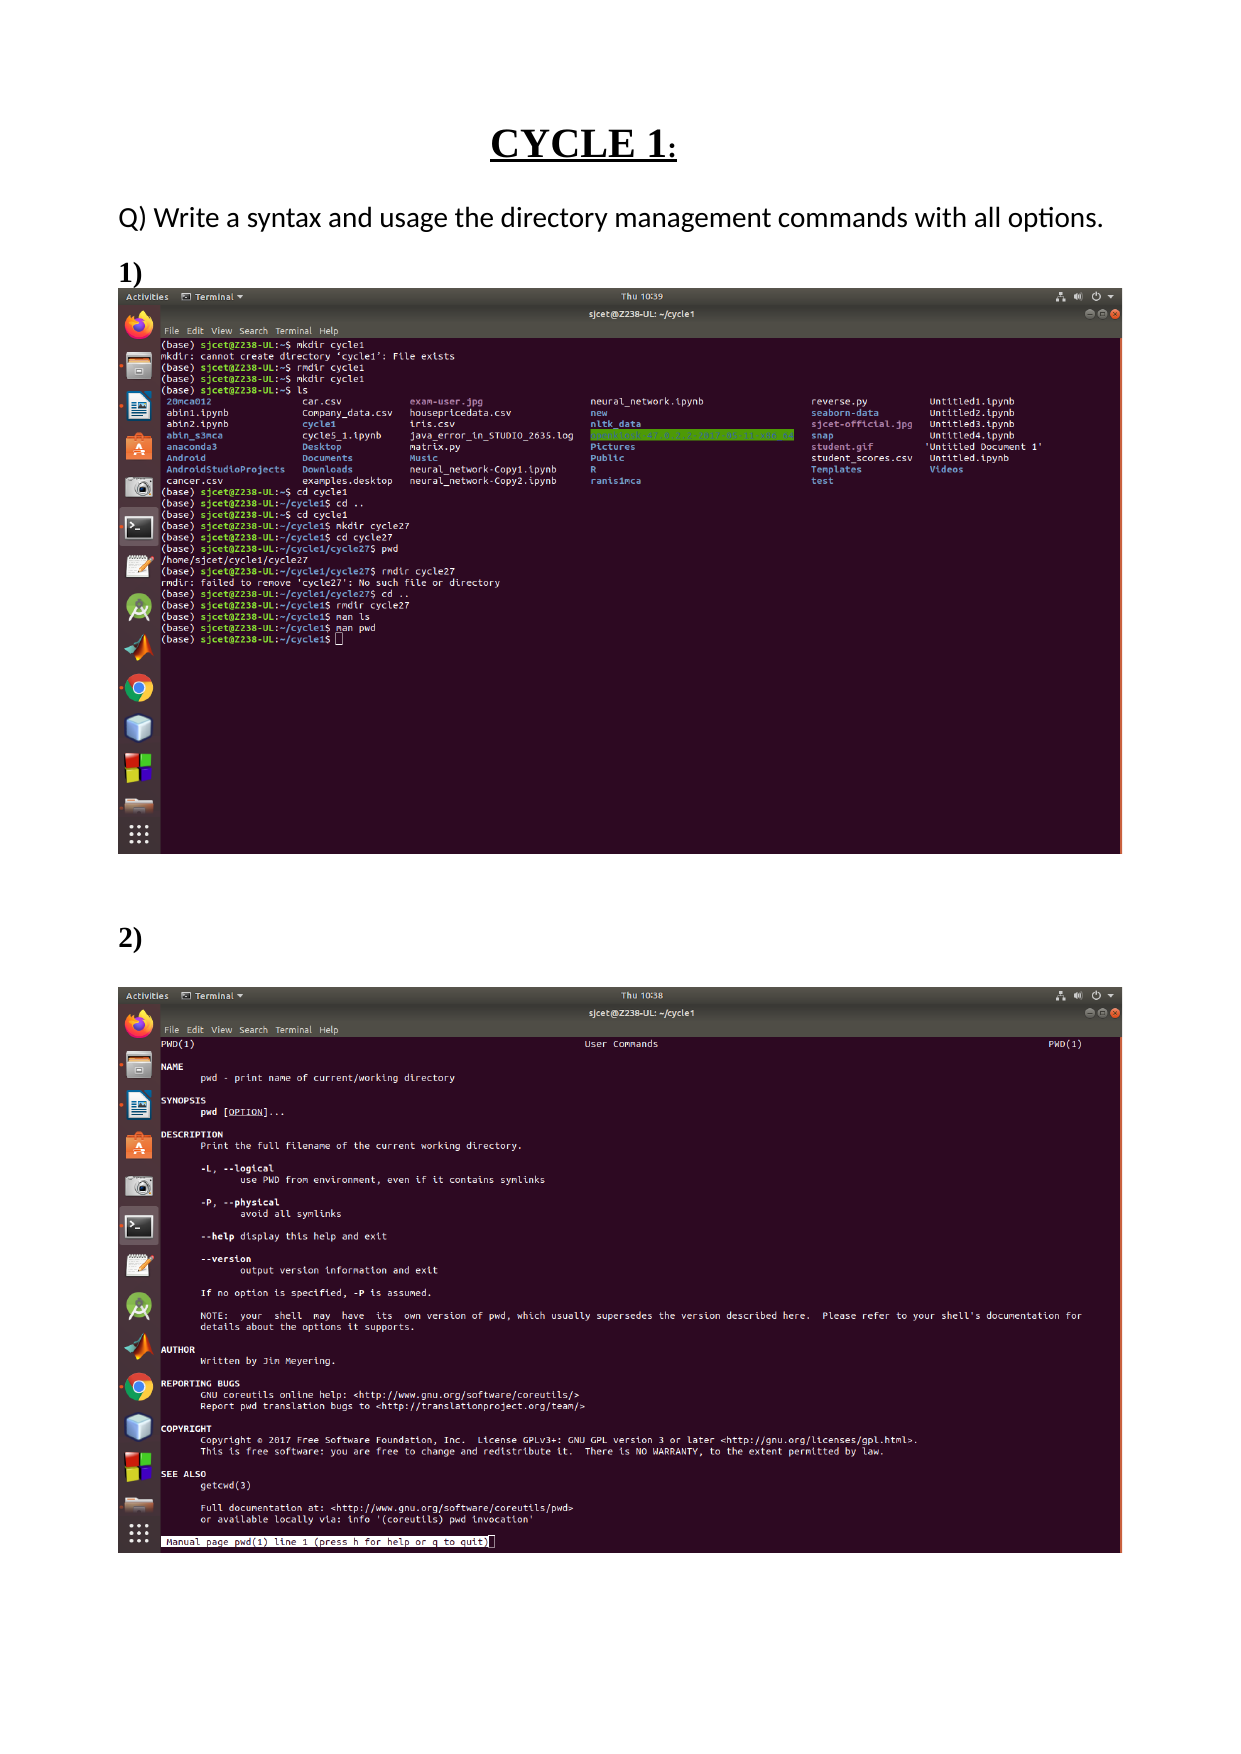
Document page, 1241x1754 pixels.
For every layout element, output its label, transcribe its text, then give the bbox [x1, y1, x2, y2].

text CYCLE 1: [118, 118, 1122, 166]
text 1) [118, 255, 1122, 288]
text Q) Write a syntax and usage the directory management commands with all options. [118, 199, 1122, 235]
picture [118, 288, 1123, 854]
text 2) [118, 920, 1122, 954]
picture [118, 987, 1123, 1553]
